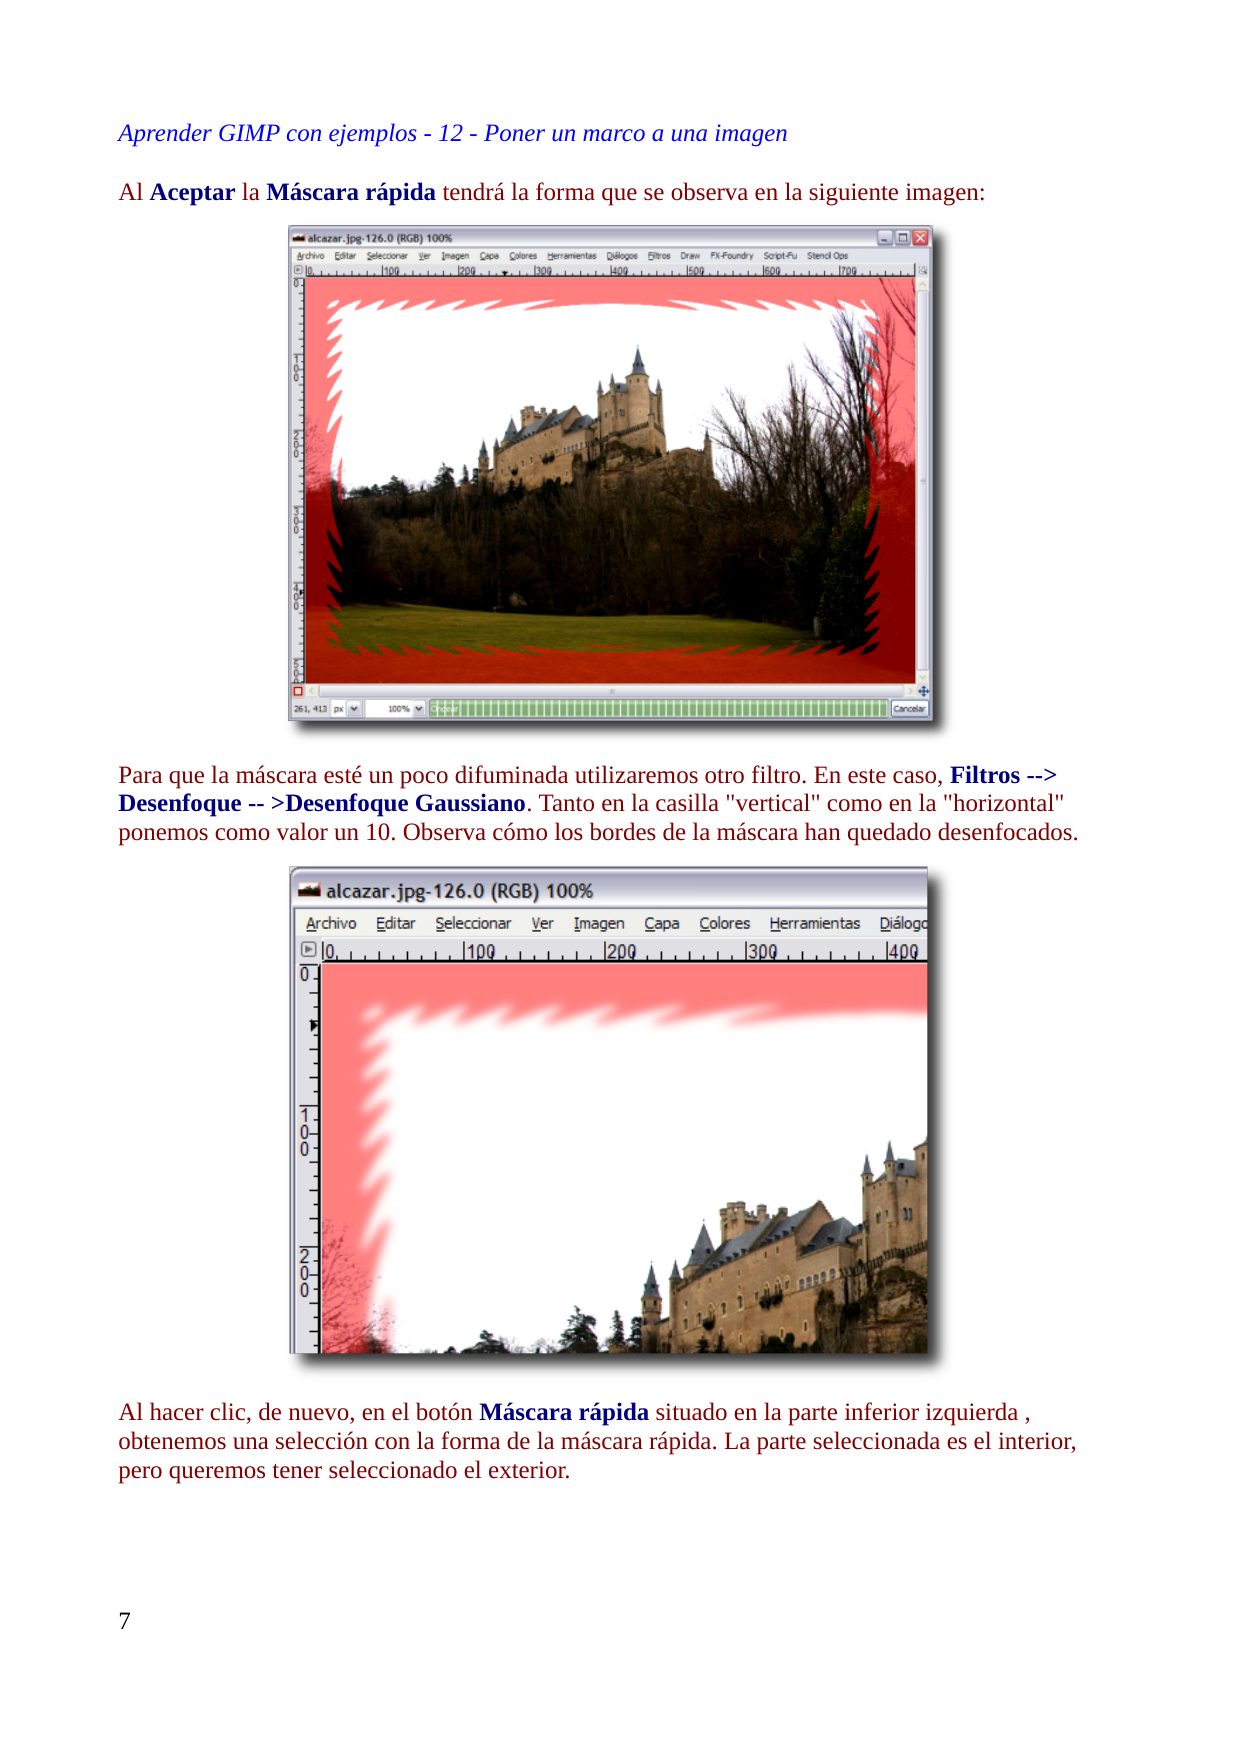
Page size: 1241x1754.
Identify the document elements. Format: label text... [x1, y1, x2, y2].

text Al Aceptar la Máscara rápida tendrá la forma que se observa en la siguiente imagen: [118, 177, 1122, 206]
text Al hacer clic, de nuevo, en el botón Máscara rápida situado en la parte inferior izquierda , obtenemos una selección con la forma de la máscara rápida. La parte seleccionada es el interior, pero queremos tener seleccionado el exterior. [118, 1397, 1122, 1484]
picture [280, 217, 960, 748]
picture [280, 857, 960, 1386]
text Para que la máscara esté un poco difuminada utilizaremos otro filtro. En este caso, Filtros --> Desenfoque -- >Desenfoque Gaussiano. Tanto en la casilla "vertical" como en la "horizontal" ponemos como valor un 10. Observa cómo los bordes de la máscara han quedado desenfocados. [118, 760, 1122, 846]
